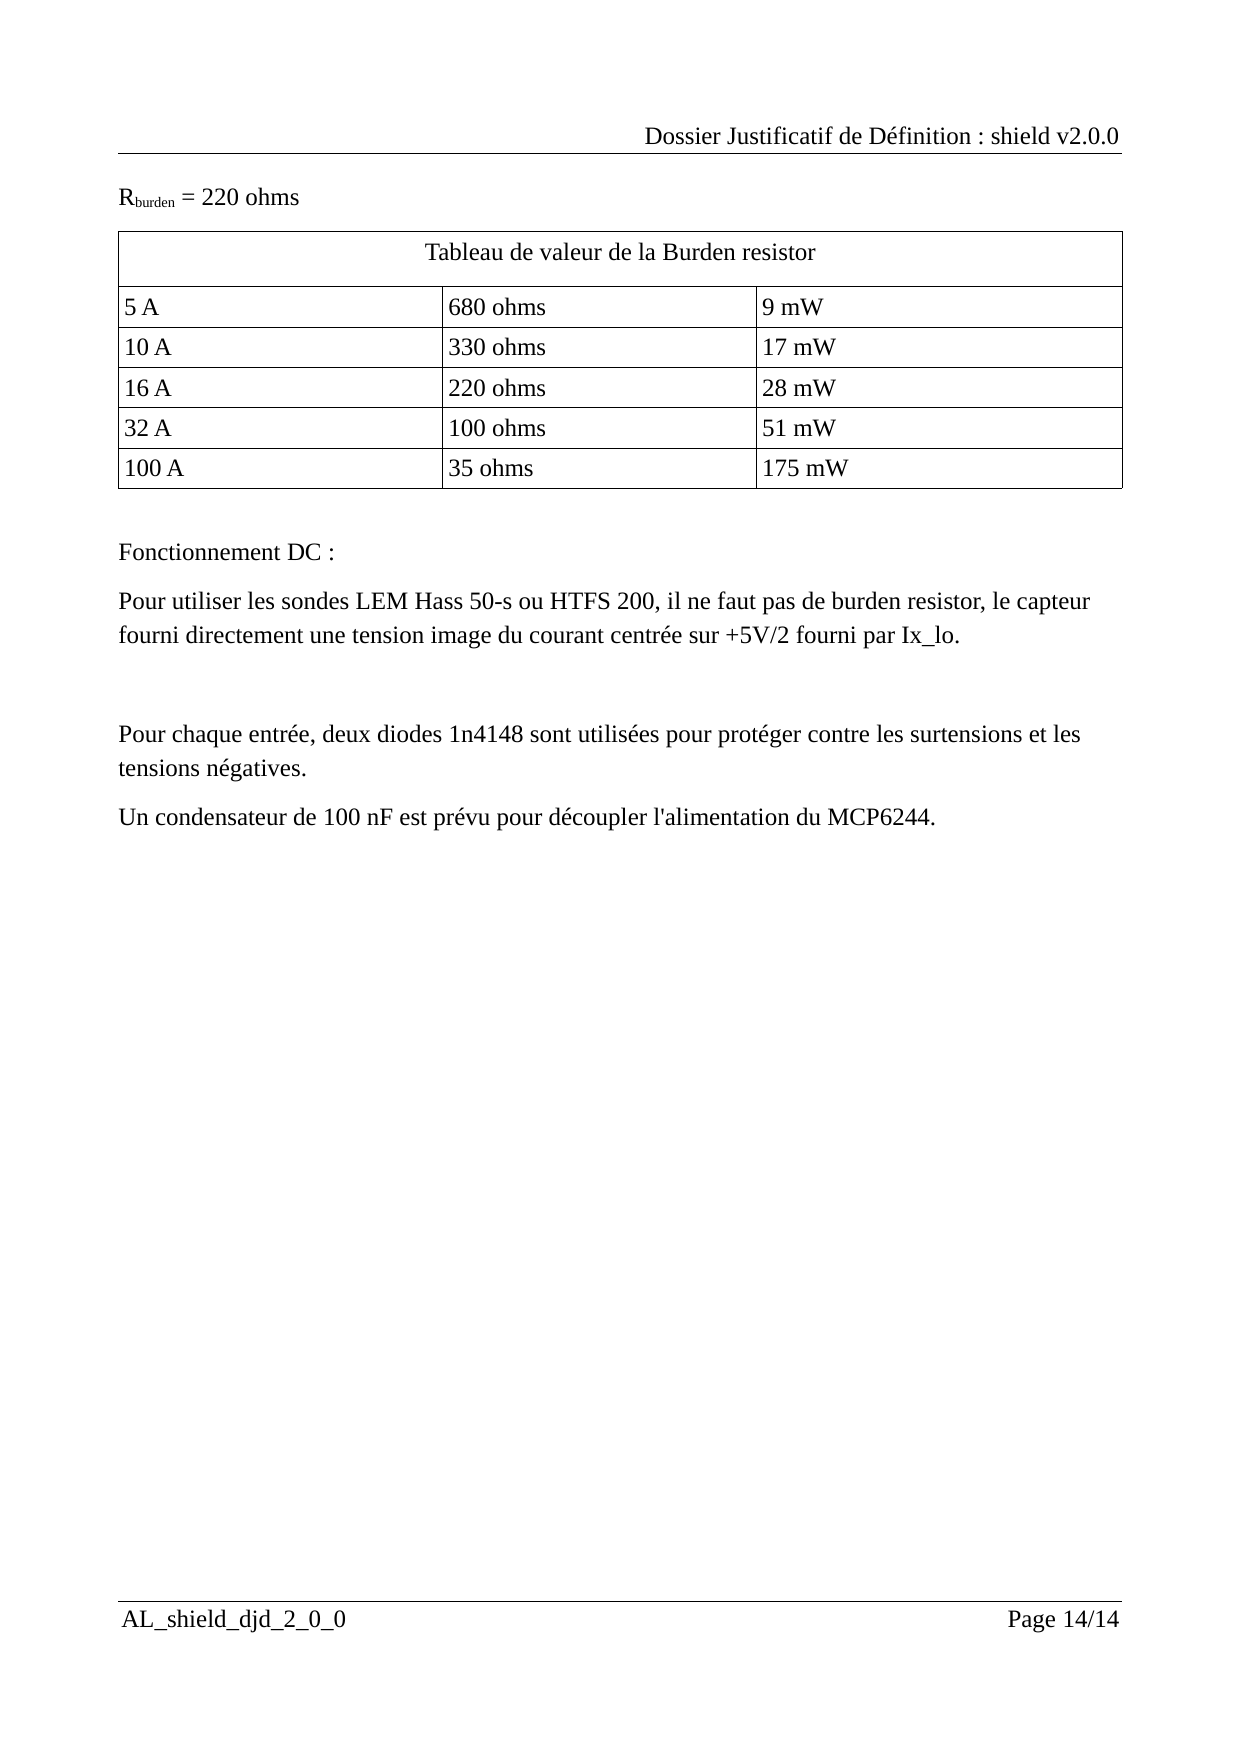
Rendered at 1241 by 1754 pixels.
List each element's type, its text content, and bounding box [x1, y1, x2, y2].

table_cell 330 ohms [443, 328, 756, 367]
text Rburden = 220 ohms [118, 182, 1122, 211]
table_cell 220 ohms [443, 368, 756, 407]
table_cell 9 mW [757, 287, 1122, 327]
table_cell 51 mW [757, 408, 1122, 447]
table_cell 16 A [119, 368, 442, 407]
table_cell 680 ohms [443, 287, 756, 327]
table_cell 175 mW [757, 449, 1122, 488]
table_cell 32 A [119, 408, 442, 447]
table_cell 100 A [119, 449, 442, 488]
text Fonctionnement DC : [118, 537, 1122, 566]
text Un condensateur de 100 nF est prévu pour découpler l'alimentation du MCP6244. [118, 802, 1122, 831]
text Pour chaque entrée, deux diodes 1n4148 sont utilisées pour protéger contre les surtensions et les tensions négatives. [118, 719, 1122, 782]
text Pour utiliser les sondes LEM Hass 50-s ou HTFS 200, il ne faut pas de burden resistor, le capteur fourni directement une tension image du courant centrée sur +5V/2 fourni par Ix_lo. [118, 586, 1122, 649]
table_cell 17 mW [757, 328, 1122, 367]
table_header Tableau de valeur de la Burden resistor [119, 232, 1122, 286]
table_cell 10 A [119, 328, 442, 367]
table_cell 28 mW [757, 368, 1122, 407]
table_cell 100 ohms [443, 408, 756, 447]
table_cell 5 A [119, 287, 442, 327]
table_cell 35 ohms [443, 449, 756, 488]
